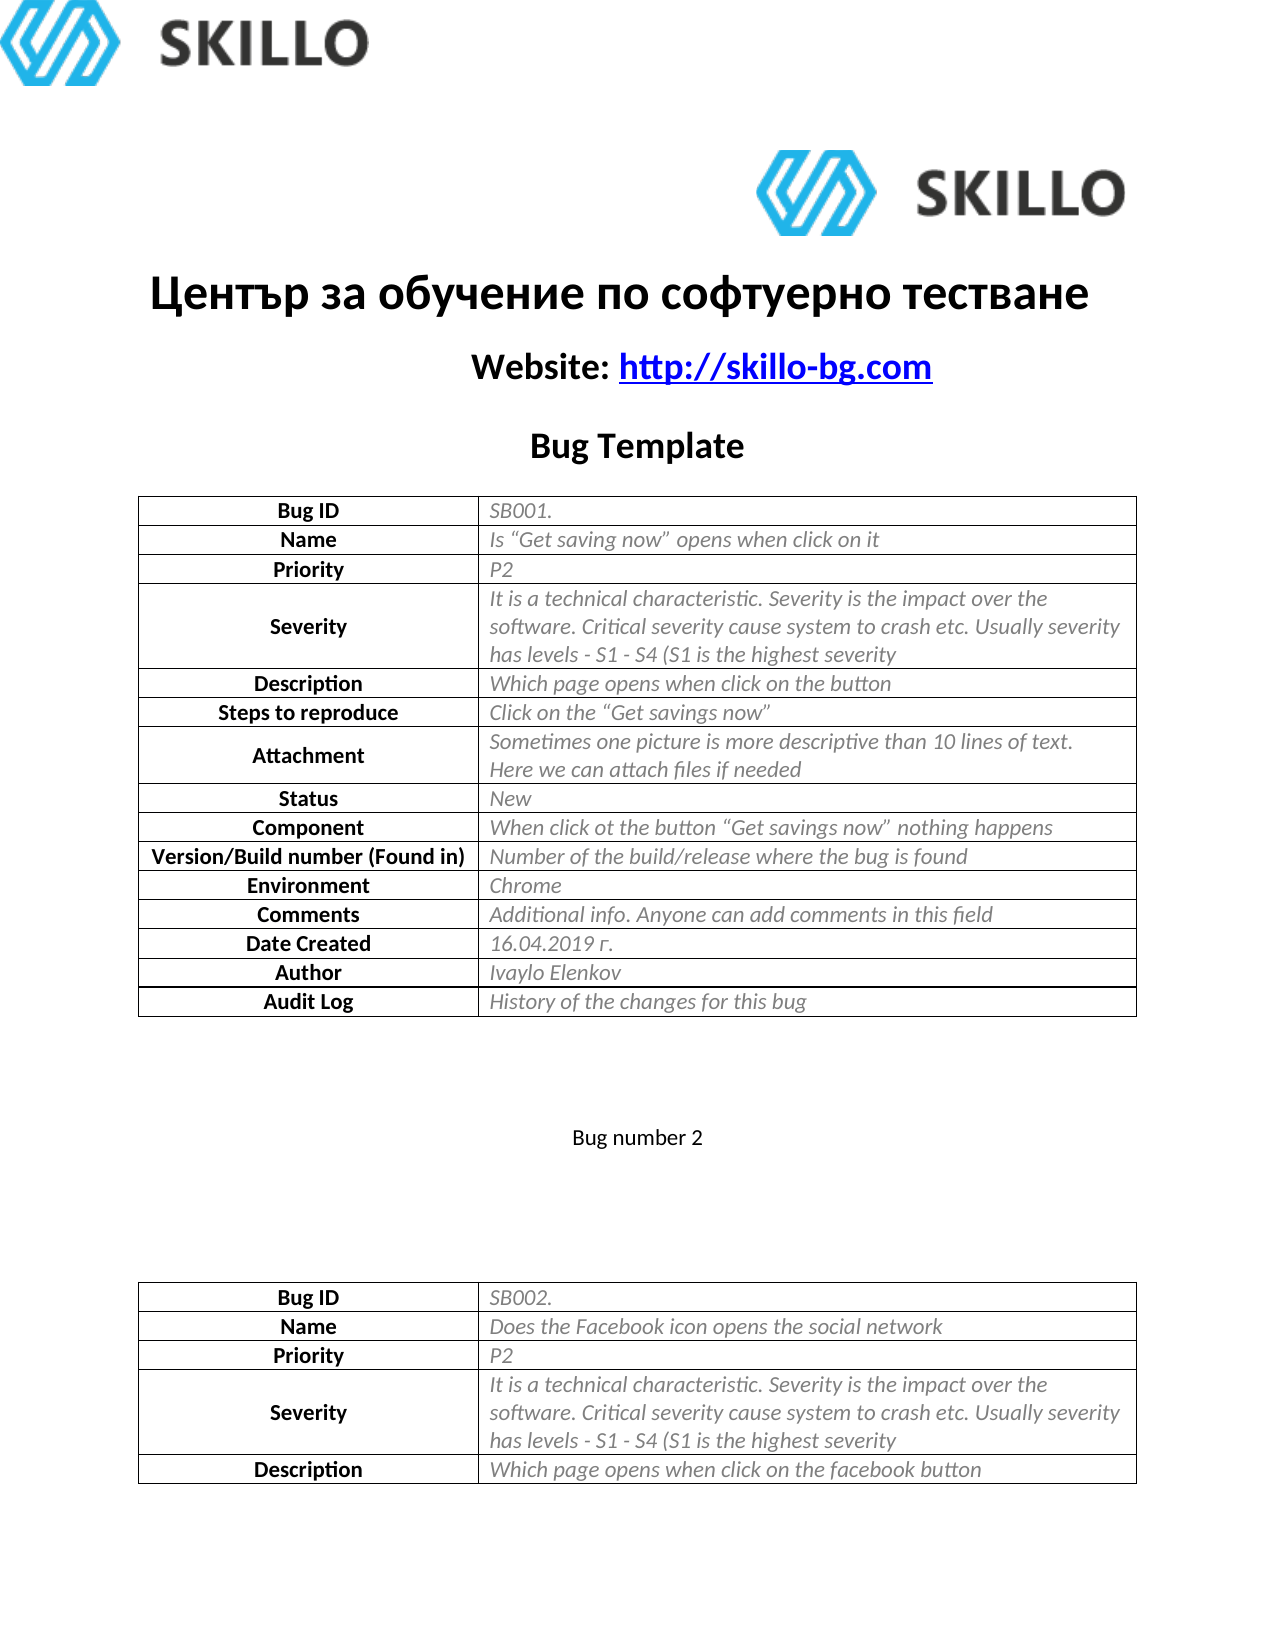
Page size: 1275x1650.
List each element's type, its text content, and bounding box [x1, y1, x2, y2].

table_cell Which page opens when click on the button [479, 669, 1136, 697]
table_cell Is “Get saving now” opens when click on it [479, 526, 1136, 554]
table_cell Ivaylo Elenkov [479, 959, 1136, 986]
table_cell Additional info. Anyone can add comments in this field [479, 900, 1136, 928]
picture [756, 150, 1125, 236]
table_cell Comments [139, 900, 478, 928]
table_cell Priority [139, 555, 478, 583]
table_cell New [479, 784, 1136, 812]
table_cell P2 [479, 555, 1136, 583]
table_cell Chrome [479, 871, 1136, 899]
table_cell Description [139, 669, 478, 697]
table_cell Audit Log [139, 988, 478, 1016]
table_cell Author [139, 959, 478, 986]
text Bug Template [150, 422, 1125, 468]
text Център за обучение по софтуерно тестване Website: http://skillo-bg.com [150, 261, 1125, 392]
table_cell Description [139, 1455, 478, 1483]
table_cell Number of the build/release where the bug is found [479, 842, 1136, 870]
table_cell When click ot the button “Get savings now” nothing happens [479, 813, 1136, 841]
table_cell Does the Facebook icon opens the social network [479, 1312, 1136, 1340]
table_cell Sometimes one picture is more descriptive than 10 lines of text. Here we can attach files if needed [479, 727, 1136, 783]
table_header Bug ID [139, 1283, 478, 1311]
table_header Bug ID [139, 497, 478, 524]
table_cell Priority [139, 1341, 478, 1369]
table_cell Status [139, 784, 478, 812]
table_cell Name [139, 1312, 478, 1340]
table_cell It is a technical characteristic. Severity is the impact over the software. Critical severity cause system to crash etc. Usually severity has levels - S1 - S4 (S1 is the highest severity [479, 584, 1136, 668]
table_cell Steps to reproduce [139, 698, 478, 726]
table_cell Attachment [139, 727, 478, 783]
table_cell Component [139, 813, 478, 841]
table_cell Severity [139, 584, 478, 668]
table_header SB002. [479, 1283, 1136, 1311]
table_cell Click on the “Get savings now” [479, 698, 1136, 726]
table_cell Name [139, 526, 478, 554]
table_cell Which page opens when click on the facebook button [479, 1455, 1136, 1483]
table_cell Severity [139, 1370, 478, 1454]
picture [0, 0, 369, 86]
table_cell 16.04.2019 г. [479, 929, 1136, 957]
table_cell Environment [139, 871, 478, 899]
table_header SB001. [479, 497, 1136, 524]
text Bug number 2 [150, 1123, 1125, 1151]
table_cell History of the changes for this bug [479, 988, 1136, 1016]
table_cell It is a technical characteristic. Severity is the impact over the software. Critical severity cause system to crash etc. Usually severity has levels - S1 - S4 (S1 is the highest severity [479, 1370, 1136, 1454]
table_cell Date Created [139, 929, 478, 957]
table_cell P2 [479, 1341, 1136, 1369]
table_cell Version/Build number (Found in) [139, 842, 478, 870]
